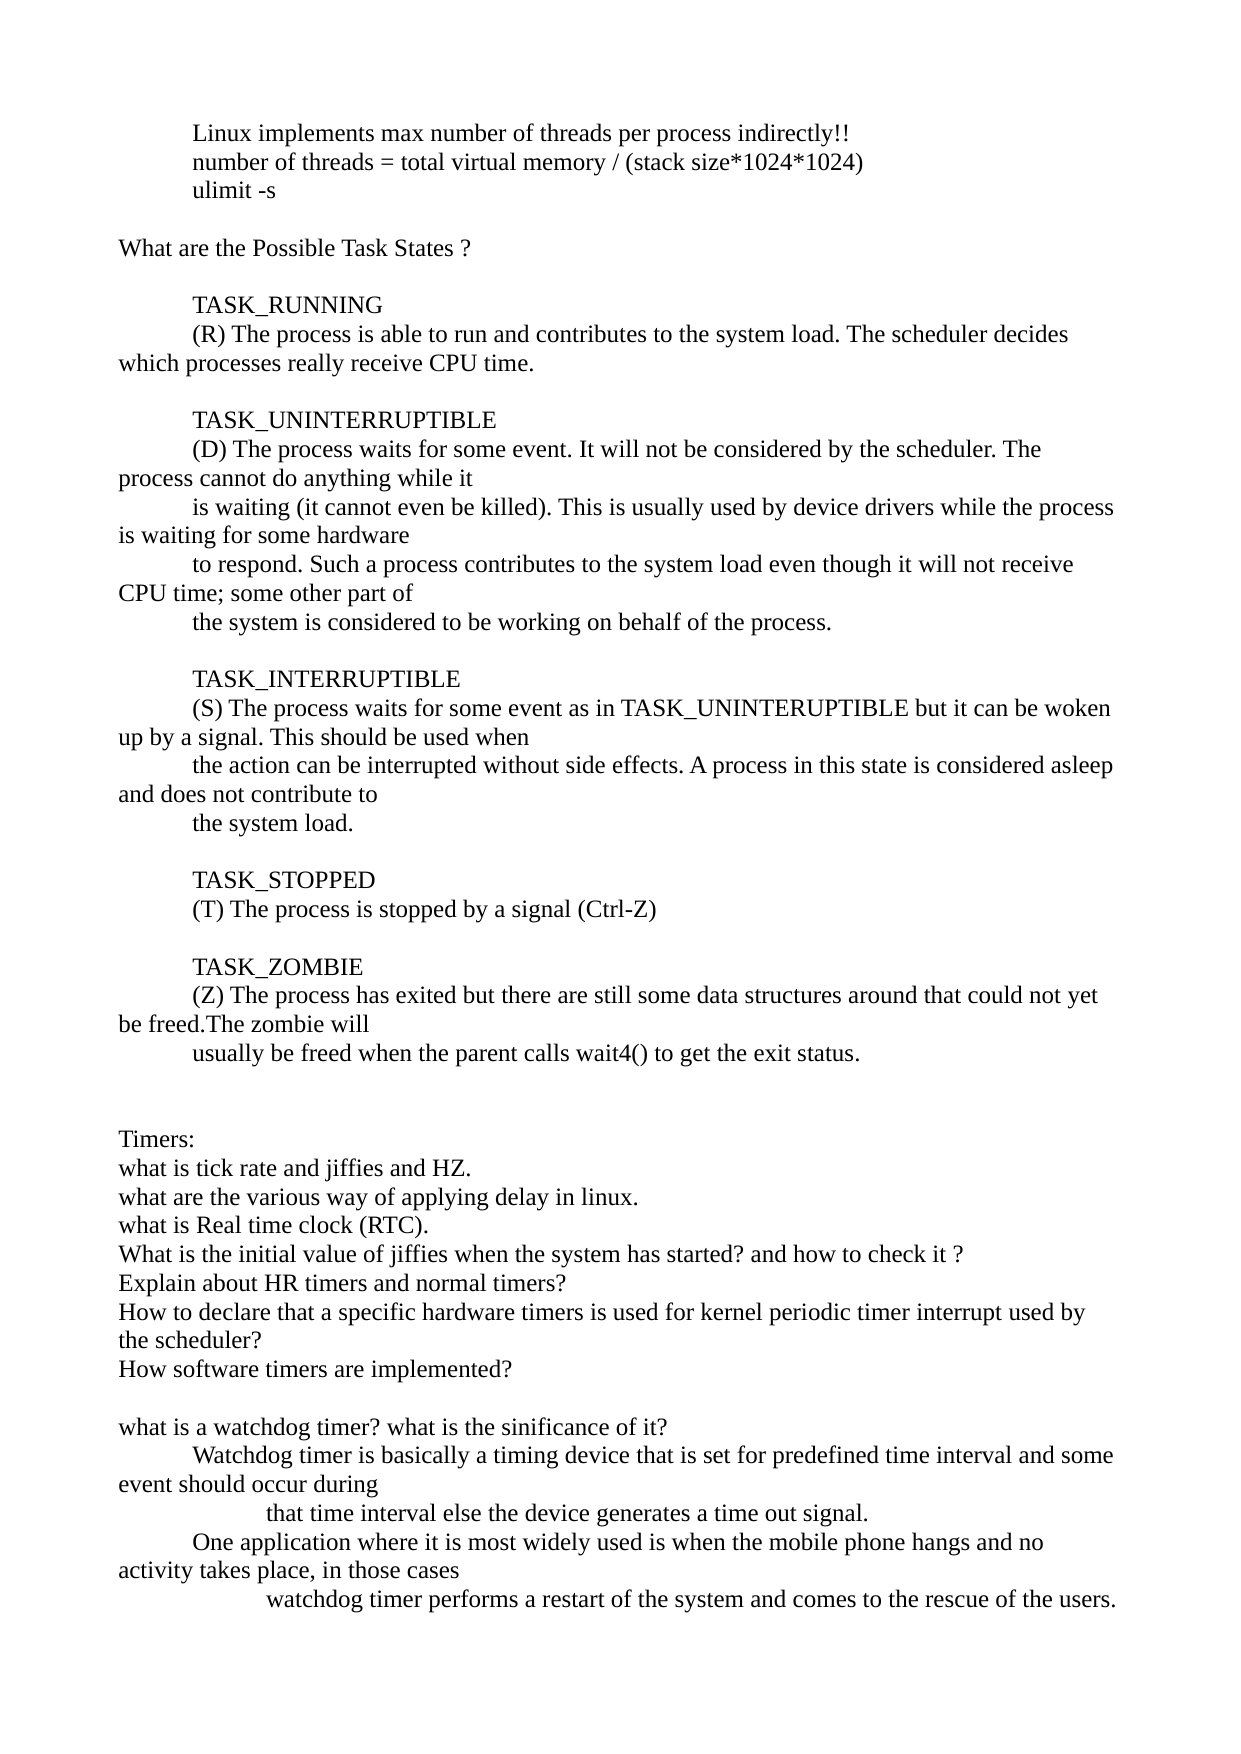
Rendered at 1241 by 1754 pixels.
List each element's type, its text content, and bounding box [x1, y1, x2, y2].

text TASK_ZOMBIE [118, 952, 1122, 981]
text One application where it is most widely used is when the mobile phone hangs and no activity takes place, in those cases [118, 1527, 1122, 1584]
text to respond. Such a process contributes to the system load even though it will not receive CPU time; some other part of [118, 549, 1122, 607]
text (S) The process waits for some event as in TASK_UNINTERUPTIBLE but it can be woken up by a signal. This should be used when [118, 693, 1122, 751]
text (Z) The process has exited but there are still some data structures around that could not yet be freed.The zombie will [118, 981, 1122, 1038]
text the action can be interrupted without side effects. A process in this state is considered asleep and does not contribute to [118, 751, 1122, 808]
text (R) The process is able to run and contributes to the system load. The scheduler decides which processes really receive CPU time. [118, 319, 1122, 377]
text Linux implements max number of threads per process indirectly!! [118, 118, 1122, 147]
text watchdog timer performs a restart of the system and comes to the rescue of the users. [118, 1584, 1122, 1613]
text TASK_INTERRUPTIBLE [118, 664, 1122, 693]
text (T) The process is stopped by a signal (Ctrl-Z) [118, 894, 1122, 923]
text the system load. [118, 808, 1122, 837]
text usually be freed when the parent calls wait4() to get the exit status. [118, 1038, 1122, 1067]
text Watchdog timer is basically a timing device that is set for predefined time interval and some event should occur during [118, 1441, 1122, 1498]
text How to declare that a specific hardware timers is used for kernel periodic timer interrupt used by the scheduler? [118, 1297, 1122, 1354]
text that time interval else the device generates a time out signal. [118, 1498, 1122, 1527]
text TASK_UNINTERRUPTIBLE [118, 406, 1122, 434]
text Explain about HR timers and normal timers? [118, 1268, 1122, 1297]
text is waiting (it cannot even be killed). This is usually used by device drivers while the process is waiting for some hardware [118, 492, 1122, 549]
text number of threads = total virtual memory / (stack size*1024*1024) [118, 147, 1122, 176]
text TASK_STOPPED [118, 866, 1122, 894]
text What are the Possible Task States ? [118, 233, 1122, 262]
text Timers: [118, 1124, 1122, 1153]
text the system is considered to be working on behalf of the process. [118, 607, 1122, 636]
text ulimit -s [118, 176, 1122, 204]
text TASK_RUNNING [118, 291, 1122, 319]
text What is the initial value of jiffies when the system has started? and how to check it ? [118, 1239, 1122, 1268]
text what are the various way of applying delay in linux. [118, 1182, 1122, 1211]
text what is tick rate and jiffies and HZ. [118, 1153, 1122, 1182]
text what is a watchdog timer? what is the sinificance of it? [118, 1412, 1122, 1441]
text How software timers are implemented? [118, 1354, 1122, 1383]
text (D) The process waits for some event. It will not be considered by the scheduler. The process cannot do anything while it [118, 434, 1122, 492]
text what is Real time clock (RTC). [118, 1211, 1122, 1239]
